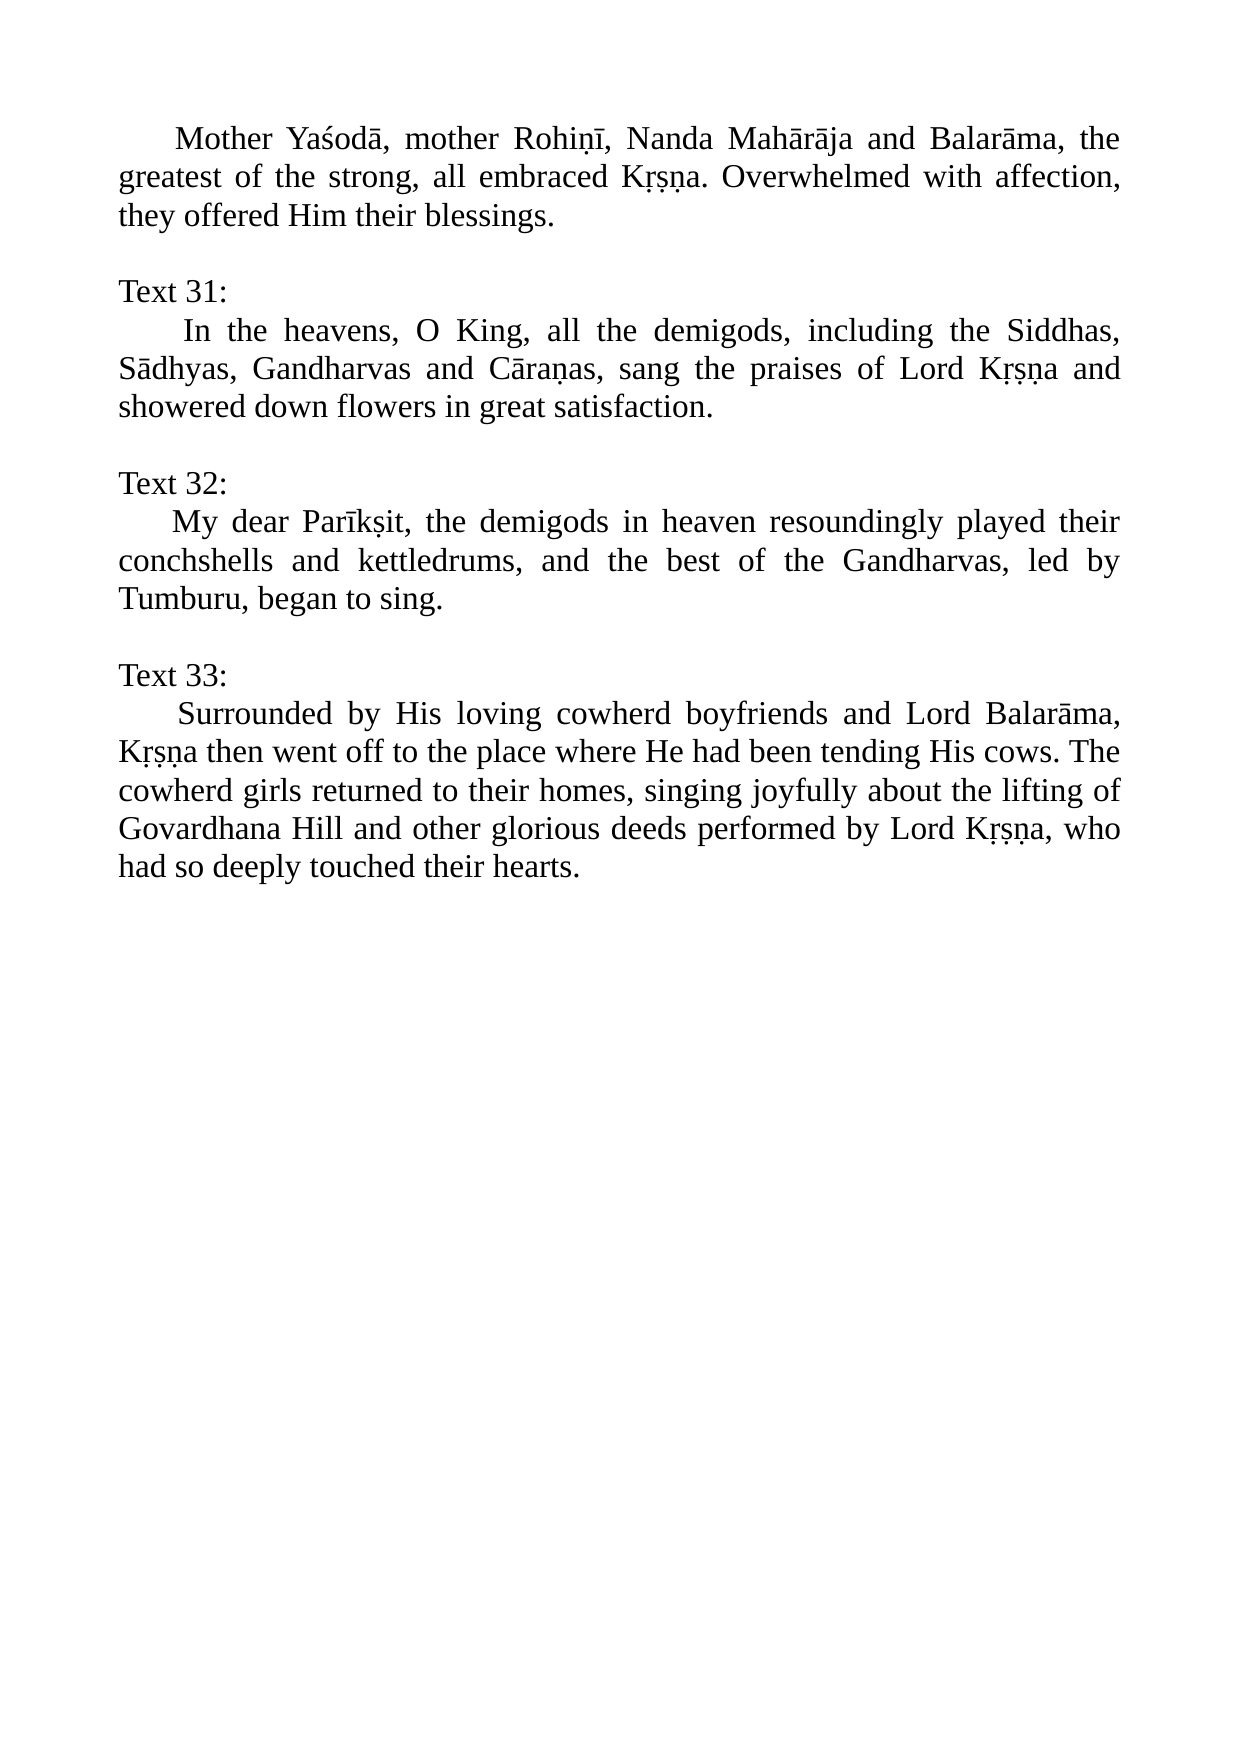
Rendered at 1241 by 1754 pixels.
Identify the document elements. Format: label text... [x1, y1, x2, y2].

text Mother Yaśodā, mother Rohiṇī, Nanda Mahārāja and Balarāma, the greatest of the strong, all embraced Kṛṣṇa. Overwhelmed with affection, they offered Him their blessings. [118, 118, 1122, 233]
text In the heavens, O King, all the demigods, including the Siddhas, Sādhyas, Gandharvas and Cāraṇas, sang the praises of Lord Kṛṣṇa and showered down flowers in great satisfaction. [118, 310, 1122, 425]
text Surrounded by His loving cowherd boyfriends and Lord Balarāma, Kṛṣṇa then went off to the place where He had been tending His cows. The cowherd girls returned to their homes, singing joyfully about the lifting of Govardhana Hill and other glorious deeds performed by Lord Kṛṣṇa, who had so deeply touched their hearts. [118, 693, 1122, 885]
text Text 31: [118, 271, 1122, 310]
text Text 33: [118, 655, 1122, 693]
text My dear Parīkṣit, the demigods in heaven resoundingly played their conchshells and kettledrums, and the best of the Gandharvas, led by Tumburu, began to sing. [118, 501, 1122, 616]
text Text 32: [118, 463, 1122, 501]
